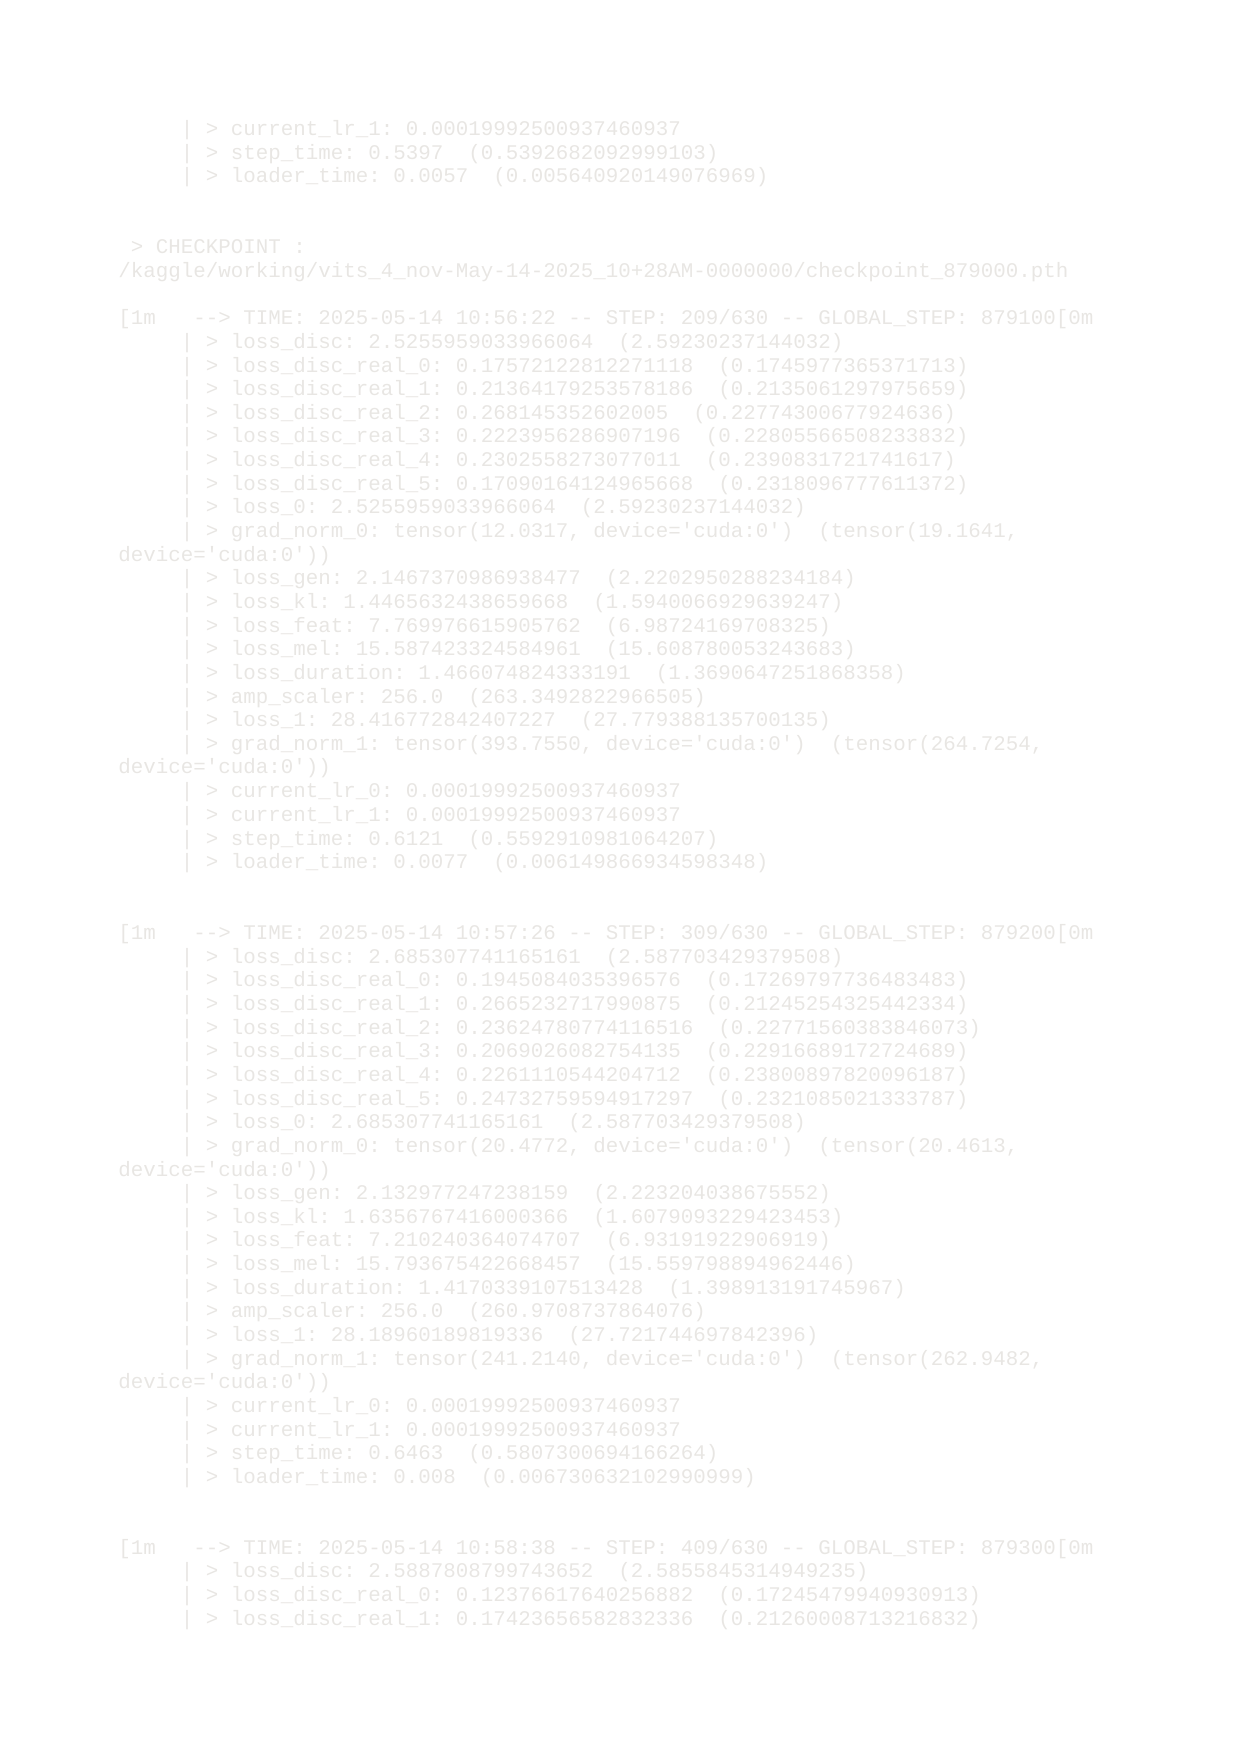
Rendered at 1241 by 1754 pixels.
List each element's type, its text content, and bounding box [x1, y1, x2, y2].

text | > current_lr_0: 0.00019992500937460937 [118, 780, 1122, 804]
text | > loss_disc_real_2: 0.23624780774116516 (0.22771560383846073) [118, 1017, 1122, 1040]
text | > loss_disc_real_0: 0.17572122812271118 (0.1745977365371713) [118, 354, 1122, 378]
text | > current_lr_1: 0.00019992500937460937 [118, 118, 1122, 142]
text | > loss_mel: 15.793675422668457 (15.559798894962446) [118, 1253, 1122, 1277]
text | > loss_duration: 1.4170339107513428 (1.398913191745967) [118, 1277, 1122, 1300]
text | > grad_norm_1: tensor(393.7550, device='cuda:0') (tensor(264.7254, device='cuda:0')) [118, 733, 1122, 780]
text | > loss_kl: 1.4465632438659668 (1.5940066929639247) [118, 591, 1122, 615]
text | > loss_disc_real_4: 0.2261110544204712 (0.23800897820096187) [118, 1064, 1122, 1088]
text | > current_lr_1: 0.00019992500937460937 [118, 1419, 1122, 1442]
text | > step_time: 0.5397 (0.5392682092999103) [118, 142, 1122, 165]
text | > grad_norm_1: tensor(241.2140, device='cuda:0') (tensor(262.9482, device='cuda:0')) [118, 1348, 1122, 1395]
text [1m --> TIME: 2025-05-14 10:58:38 -- STEP: 409/630 -- GLOBAL_STEP: 879300[0m [118, 1537, 1122, 1561]
text | > loss_gen: 2.132977247238159 (2.223204038675552) [118, 1182, 1122, 1206]
text | > loss_gen: 2.1467370986938477 (2.2202950288234184) [118, 567, 1122, 591]
text | > grad_norm_0: tensor(12.0317, device='cuda:0') (tensor(19.1641, device='cuda:0')) [118, 520, 1122, 567]
text | > loss_0: 2.5255959033966064 (2.59230237144032) [118, 496, 1122, 520]
text | > loss_disc_real_5: 0.24732759594917297 (0.2321085021333787) [118, 1088, 1122, 1111]
text [1m --> TIME: 2025-05-14 10:56:22 -- STEP: 209/630 -- GLOBAL_STEP: 879100[0m [118, 307, 1122, 331]
text | > amp_scaler: 256.0 (263.3492822966505) [118, 686, 1122, 709]
text | > loss_disc_real_4: 0.2302558273077011 (0.2390831721741617) [118, 449, 1122, 473]
text | > loader_time: 0.008 (0.006730632102990999) [118, 1466, 1122, 1489]
text > CHECKPOINT : /kaggle/working/vits_4_nov-May-14-2025_10+28AM-0000000/checkpoint_879000.pth [118, 236, 1122, 284]
text | > loss_disc_real_1: 0.17423656582832336 (0.21260008713216832) [118, 1608, 1122, 1631]
text | > loss_disc_real_1: 0.2665232717990875 (0.21245254325442334) [118, 993, 1122, 1017]
text | > loss_disc: 2.5887808799743652 (2.5855845314949235) [118, 1561, 1122, 1584]
text | > loss_0: 2.685307741165161 (2.587703429379508) [118, 1111, 1122, 1135]
text | > loss_disc_real_0: 0.12376617640256882 (0.17245479940930913) [118, 1584, 1122, 1608]
text | > loader_time: 0.0077 (0.006149866934598348) [118, 851, 1122, 875]
text | > loss_1: 28.18960189819336 (27.721744697842396) [118, 1324, 1122, 1348]
text | > loss_disc_real_3: 0.2223956286907196 (0.22805566508233832) [118, 426, 1122, 449]
text [1m --> TIME: 2025-05-14 10:57:26 -- STEP: 309/630 -- GLOBAL_STEP: 879200[0m [118, 922, 1122, 946]
text | > loss_mel: 15.587423324584961 (15.608780053243683) [118, 638, 1122, 662]
text | > loss_duration: 1.466074824333191 (1.3690647251868358) [118, 662, 1122, 686]
text | > loss_disc_real_1: 0.21364179253578186 (0.2135061297975659) [118, 378, 1122, 402]
text | > loss_feat: 7.769976615905762 (6.98724169708325) [118, 615, 1122, 638]
text | > loss_1: 28.416772842407227 (27.779388135700135) [118, 709, 1122, 733]
text | > step_time: 0.6121 (0.5592910981064207) [118, 827, 1122, 851]
text | > loss_disc_real_5: 0.17090164124965668 (0.2318096777611372) [118, 473, 1122, 496]
text | > loss_kl: 1.6356767416000366 (1.6079093229423453) [118, 1206, 1122, 1229]
text | > loss_disc: 2.5255959033966064 (2.59230237144032) [118, 331, 1122, 354]
text | > loss_feat: 7.210240364074707 (6.93191922906919) [118, 1229, 1122, 1253]
text | > loader_time: 0.0057 (0.005640920149076969) [118, 165, 1122, 189]
text | > amp_scaler: 256.0 (260.9708737864076) [118, 1300, 1122, 1324]
text | > loss_disc_real_2: 0.268145352602005 (0.22774300677924636) [118, 402, 1122, 426]
text | > step_time: 0.6463 (0.5807300694166264) [118, 1442, 1122, 1466]
text | > current_lr_0: 0.00019992500937460937 [118, 1395, 1122, 1419]
text | > grad_norm_0: tensor(20.4772, device='cuda:0') (tensor(20.4613, device='cuda:0')) [118, 1135, 1122, 1182]
text | > current_lr_1: 0.00019992500937460937 [118, 804, 1122, 827]
text | > loss_disc: 2.685307741165161 (2.587703429379508) [118, 946, 1122, 969]
text | > loss_disc_real_3: 0.2069026082754135 (0.22916689172724689) [118, 1040, 1122, 1064]
text | > loss_disc_real_0: 0.1945084035396576 (0.17269797736483483) [118, 969, 1122, 993]
